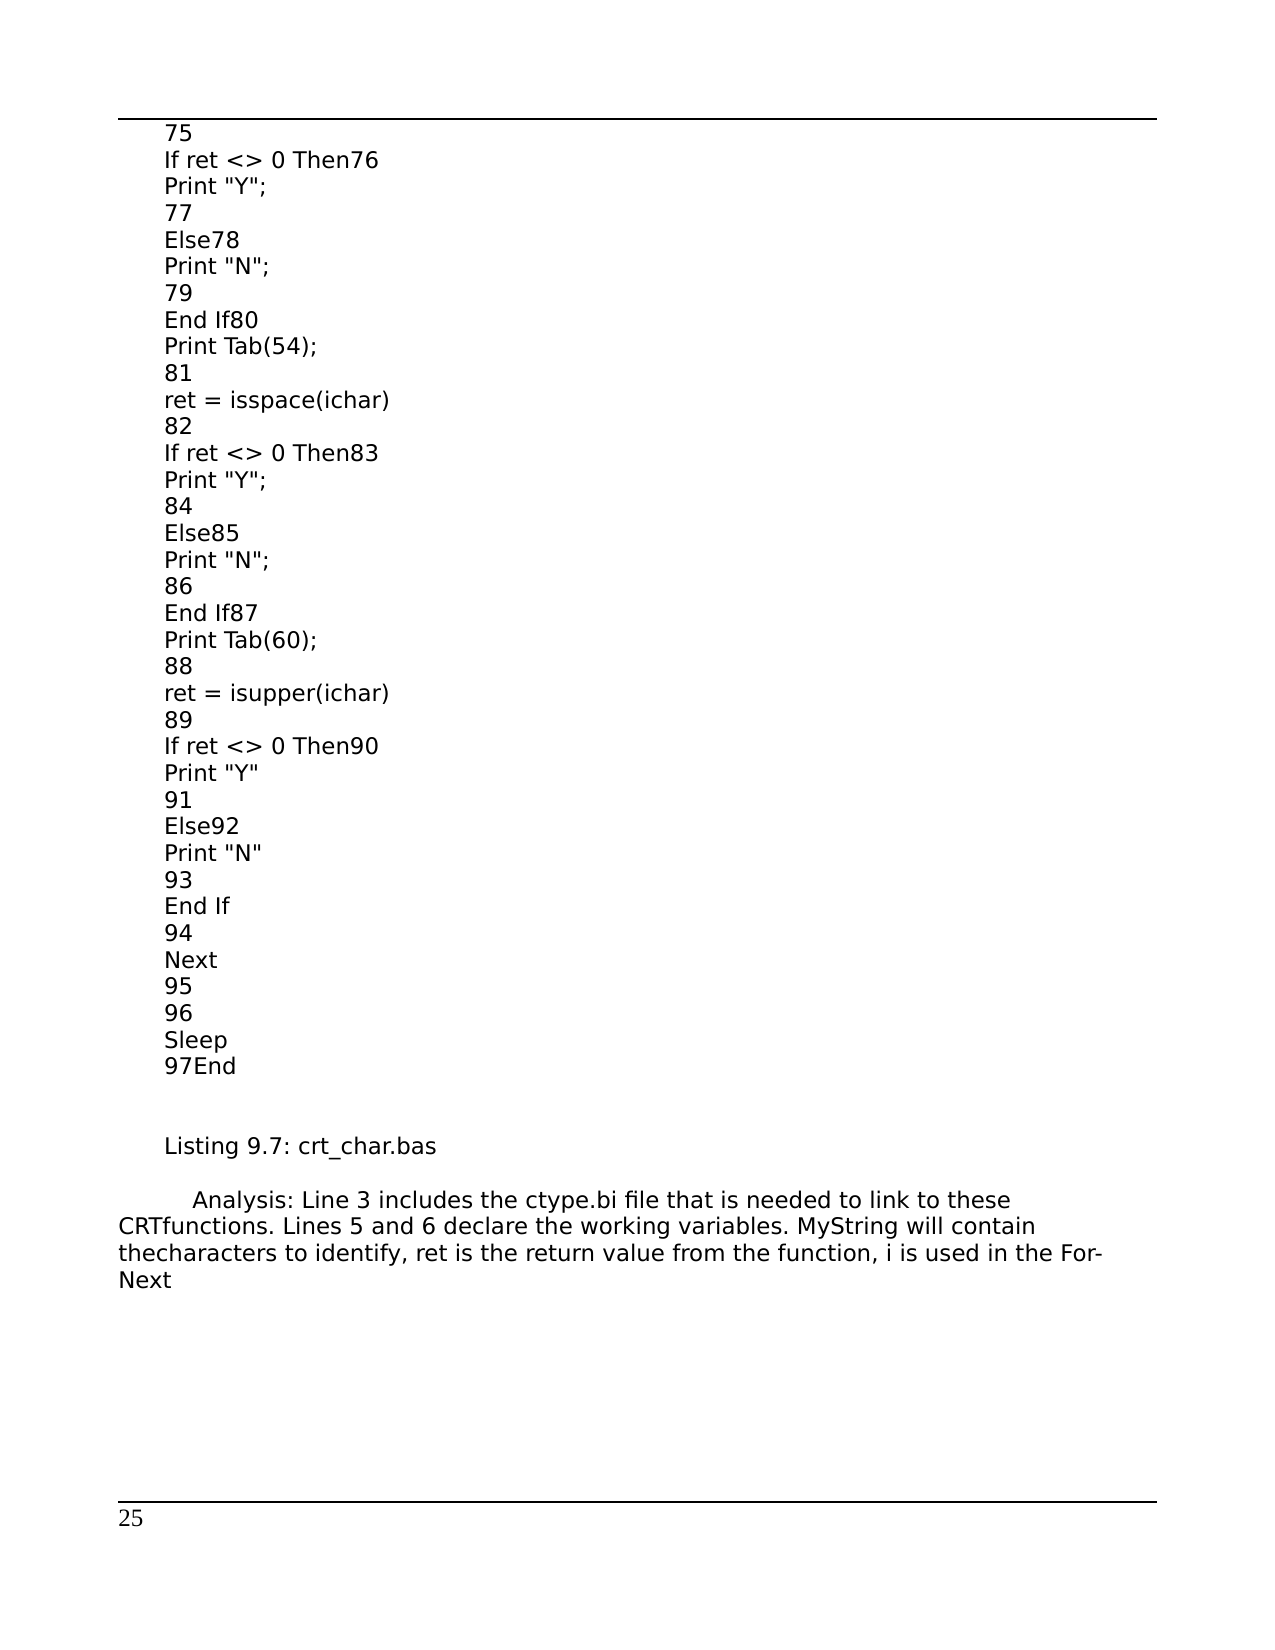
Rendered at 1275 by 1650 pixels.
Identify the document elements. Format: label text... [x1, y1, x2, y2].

text 93 [118, 867, 1157, 893]
text 86 [118, 573, 1157, 600]
text 75 [118, 120, 1157, 147]
text Print "N"; [118, 253, 1157, 280]
text ret = isspace(ichar) [118, 387, 1157, 413]
text Print "Y"; [118, 467, 1157, 493]
text ret = isupper(ichar) [118, 680, 1157, 707]
text End If80 [118, 307, 1157, 333]
text Next [118, 947, 1157, 973]
text 91 [118, 787, 1157, 813]
text 82 [118, 413, 1157, 440]
text 97End [118, 1053, 1157, 1080]
text 84 [118, 493, 1157, 520]
text If ret <> 0 Then83 [118, 440, 1157, 467]
text End If [118, 893, 1157, 920]
text 88 [118, 653, 1157, 680]
text Print Tab(60); [118, 627, 1157, 653]
text 77 [118, 200, 1157, 227]
text Listing 9.7: crt_char.bas [118, 1133, 1157, 1160]
text Else92 [118, 813, 1157, 840]
text Print Tab(54); [118, 333, 1157, 360]
text Print "N"; [118, 547, 1157, 573]
text 96 [118, 1000, 1157, 1027]
text Sleep [118, 1027, 1157, 1053]
text Print "N" [118, 840, 1157, 867]
text Print "Y" [118, 760, 1157, 787]
text 79 [118, 280, 1157, 307]
text 95 [118, 973, 1157, 1000]
text 94 [118, 920, 1157, 947]
text If ret <> 0 Then76 [118, 147, 1157, 173]
text Print "Y"; [118, 173, 1157, 200]
text Analysis: Line 3 includes the ctype.bi file that is needed to link to these CRTfunctions. Lines 5 and 6 declare the working variables. MyString will contain thecharacters to identify, ret is the return value from the function, i is used in the For-Next [118, 1187, 1157, 1293]
text Else78 [118, 227, 1157, 253]
text 81 [118, 360, 1157, 387]
text End If87 [118, 600, 1157, 627]
text 89 [118, 707, 1157, 733]
text If ret <> 0 Then90 [118, 733, 1157, 760]
text Else85 [118, 520, 1157, 547]
